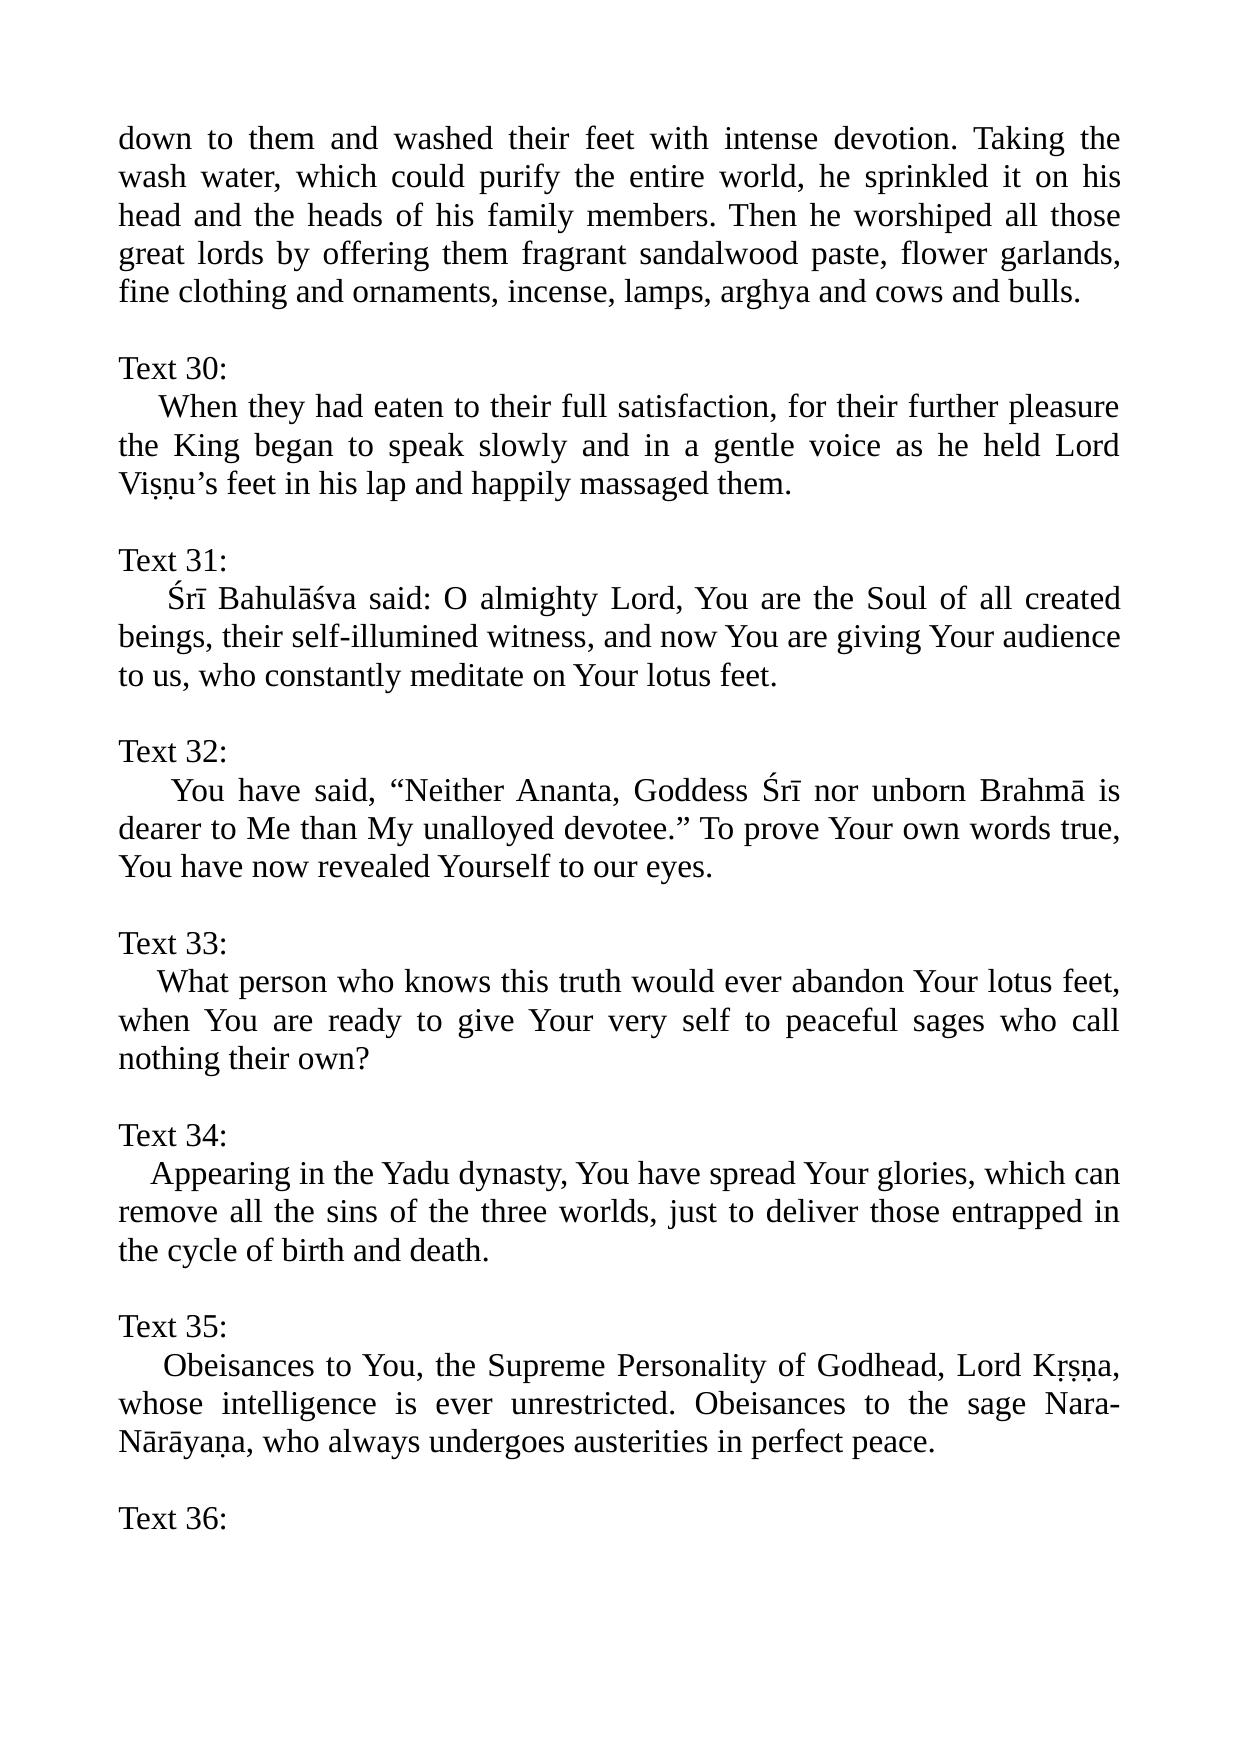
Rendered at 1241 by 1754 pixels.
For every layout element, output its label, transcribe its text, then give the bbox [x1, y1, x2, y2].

text You have said, “Neither Ananta, Goddess Śrī nor unborn Brahmā is dearer to Me than My unalloyed devotee.” To prove Your own words true, You have now revealed Yourself to our eyes. [118, 770, 1122, 885]
text Obeisances to You, the Supreme Personality of Godhead, Lord Kṛṣṇa, whose intelligence is ever unrestricted. Obeisances to the sage Nara-Nārāyaṇa, who always undergoes austerities in perfect peace. [118, 1345, 1122, 1460]
text Text 36: [118, 1498, 1122, 1536]
text What person who knows this truth would ever abandon Your lotus feet, when You are ready to give Your very self to peaceful sages who call nothing their own? [118, 961, 1122, 1076]
text down to them and washed their feet with intense devotion. Taking the wash water, which could purify the entire world, he sprinkled it on his head and the heads of his family members. Then he worshiped all those great lords by offering them fragrant sandalwood paste, flower garlands, fine clothing and ornaments, incense, lamps, arghya and cows and bulls. [118, 118, 1122, 310]
text Śrī Bahulāśva said: O almighty Lord, You are the Soul of all created beings, their self-illumined witness, and now You are giving Your audience to us, who constantly meditate on Your lotus feet. [118, 578, 1122, 693]
text Text 35: [118, 1306, 1122, 1345]
text Text 31: [118, 540, 1122, 578]
text Text 33: [118, 923, 1122, 961]
text Appearing in the Yadu dynasty, You have spread Your glories, which can remove all the sins of the three worlds, just to deliver those entrapped in the cycle of birth and death. [118, 1153, 1122, 1268]
text Text 34: [118, 1115, 1122, 1153]
text Text 32: [118, 731, 1122, 770]
text When they had eaten to their full satisfaction, for their further pleasure the King began to speak slowly and in a gentle voice as he held Lord Viṣṇu’s feet in his lap and happily massaged them. [118, 386, 1122, 501]
text Text 30: [118, 348, 1122, 386]
